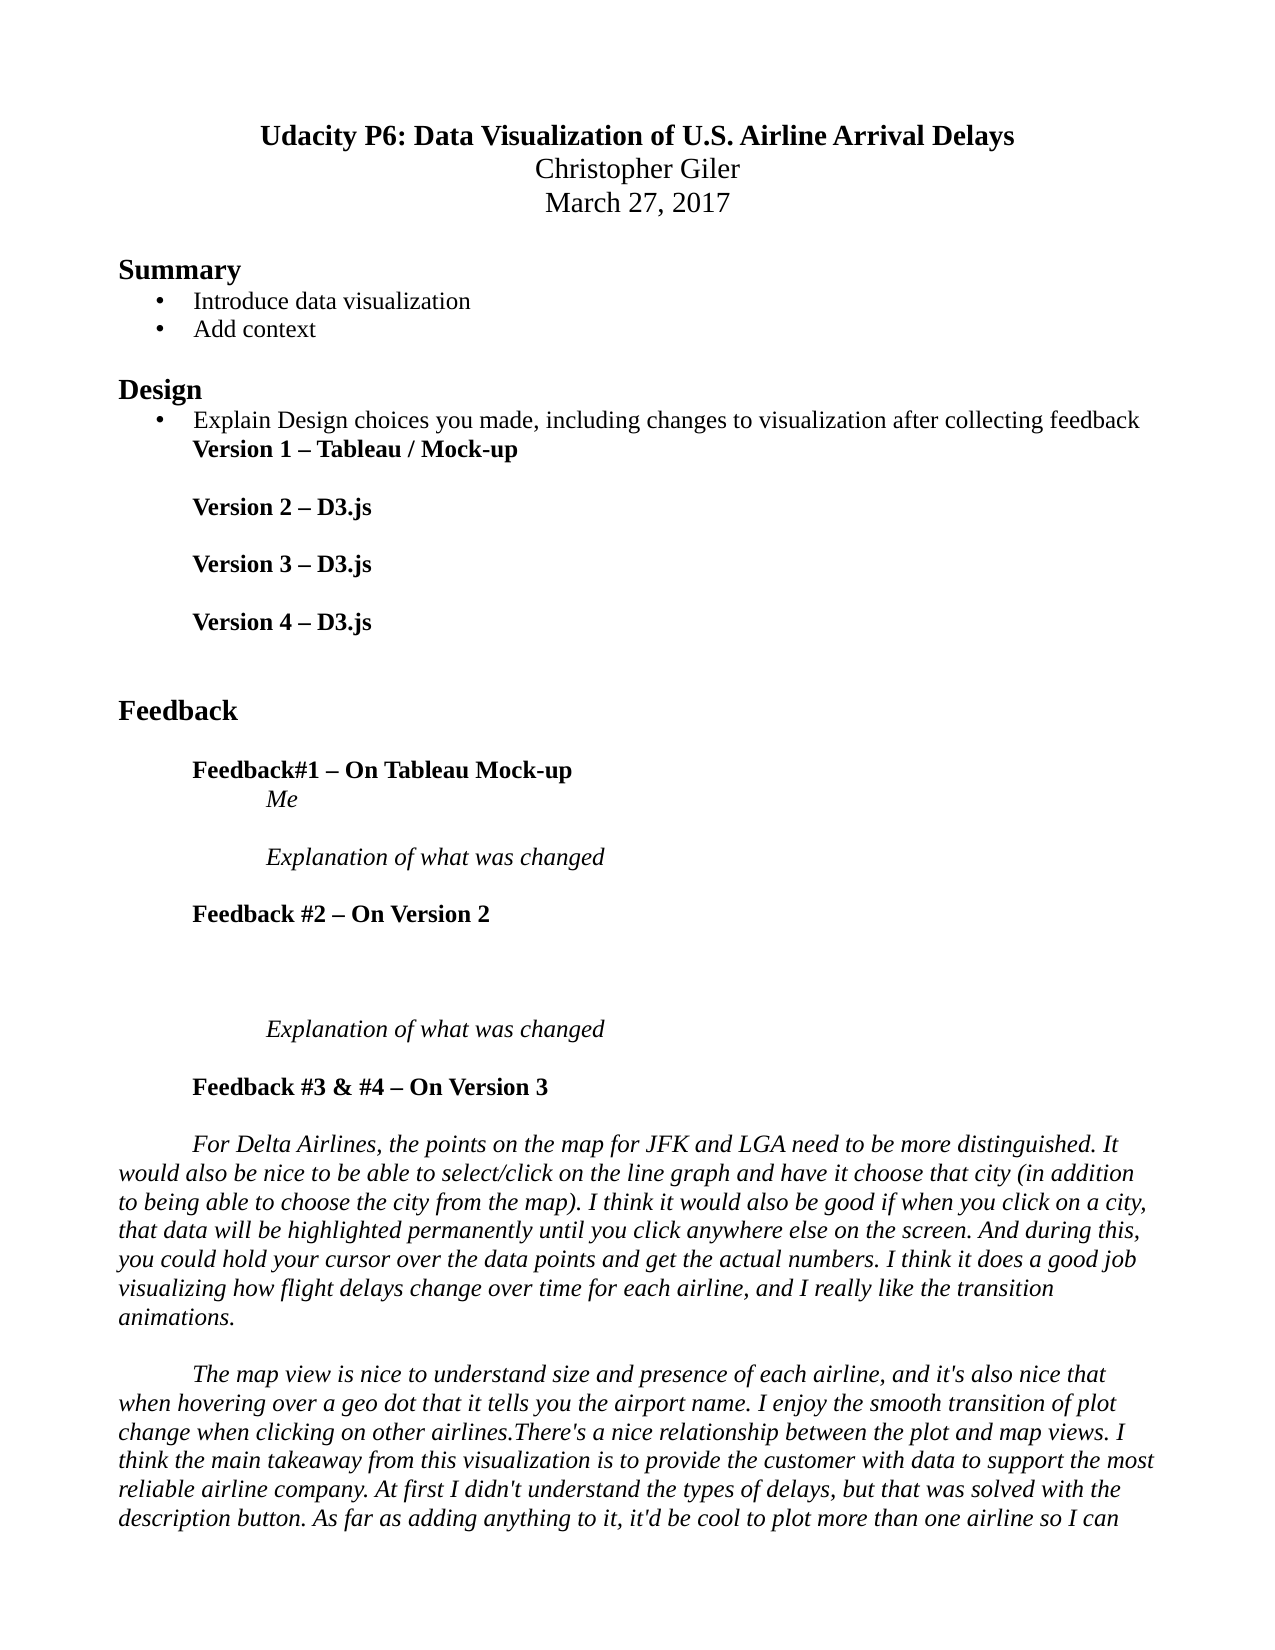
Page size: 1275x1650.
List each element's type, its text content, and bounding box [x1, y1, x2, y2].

text Feedback#1 – On Tableau Mock-up [118, 755, 1157, 784]
list Explain Design choices you made, including changes to visualization after collecting feedback [156, 406, 1157, 434]
text Udacity P6: Data Visualization of U.S. Airline Arrival Delays [118, 118, 1157, 152]
text Feedback #2 – On Version 2 [118, 899, 1157, 928]
text The map view is nice to understand size and presence of each airline, and it's also nice that when hovering over a geo dot that it tells you the airport name. I enjoy the smooth transition of plot change when clicking on other airlines.There's a nice relationship between the plot and map views. I think the main takeaway from this visualization is to provide the customer with data to support the most reliable airline company. At first I didn't understand the types of delays, but that was solved with the description button. As far as adding anything to it, it'd be cool to plot more than one airline so I can [118, 1359, 1157, 1532]
text Feedback #3 & #4 – On Version 3 [118, 1072, 1157, 1100]
text Feedback [118, 693, 1157, 727]
list Add context [156, 314, 1157, 343]
text Christopher Giler [118, 152, 1157, 185]
text Summary [118, 252, 1157, 286]
text For Delta Airlines, the points on the map for JFK and LGA need to be more distinguished. It would also be nice to be able to select/click on the line graph and have it choose that city (in addition to being able to choose the city from the map). I think it would also be good if when you click on a city, that data will be highlighted permanently until you click anywhere else on the screen. And during this, you could hold your cursor over the data points and get the actual numbers. I think it does a good job visualizing how flight delays change over time for each airline, and I really like the transition animations. [118, 1129, 1157, 1330]
text Me [118, 784, 1157, 813]
text Version 4 – D3.js [118, 607, 1157, 636]
text Version 1 – Tableau / Mock-up [118, 434, 1157, 463]
text Explanation of what was changed [118, 842, 1157, 870]
text March 27, 2017 [118, 185, 1157, 219]
list Introduce data visualization [156, 286, 1157, 314]
text Version 2 – D3.js [118, 492, 1157, 521]
text Design [118, 372, 1157, 406]
text Version 3 – D3.js [118, 549, 1157, 578]
text Explanation of what was changed [118, 1014, 1157, 1043]
